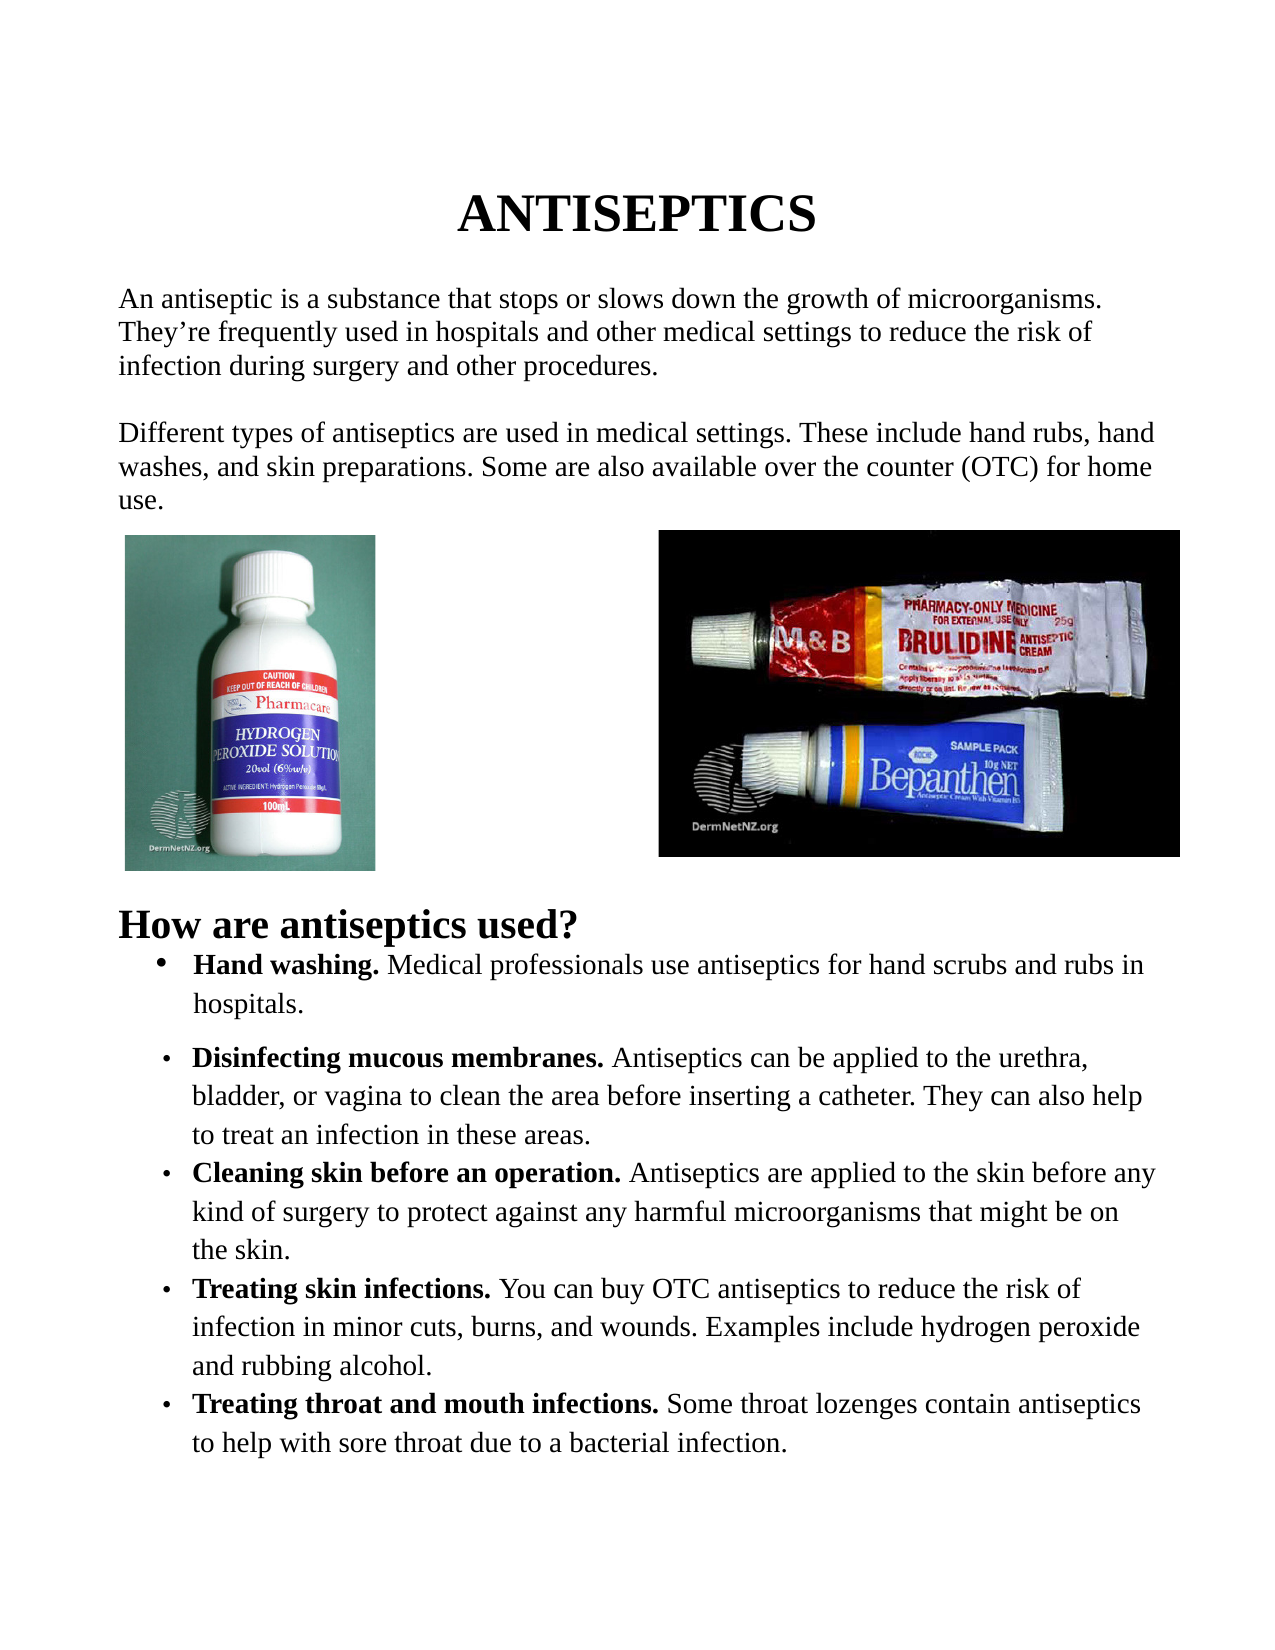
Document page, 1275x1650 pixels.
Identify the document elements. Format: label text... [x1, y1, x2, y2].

picture [124, 535, 376, 871]
text How are antiseptics used? [118, 899, 1157, 947]
list Treating skin infections. You can buy OTC antiseptics to reduce the risk of infection in minor cuts, burns, and wounds. Examples include hydrogen peroxide and rubbing alcohol. [162, 1271, 1157, 1382]
list Hand washing. Medical professionals use antiseptics for hand scrubs and rubs in hospitals. [156, 947, 1157, 1020]
text An antiseptic is a substance that stops or slows down the growth of microorganisms. They’re frequently used in hospitals and other medical settings to reduce the risk of infection during surgery and other procedures. [118, 281, 1157, 382]
list Disinfecting mucous membranes. Antiseptics can be applied to the urethra, bladder, or vagina to clean the area before inserting a catheter. They can also help to treat an infection in these areas. [162, 1040, 1157, 1150]
text Different types of antiseptics are used in medical settings. These include hand rubs, hand washes, and skin preparations. Some are also available over the counter (OTC) for home use. [118, 415, 1157, 516]
picture [658, 530, 1180, 857]
list Cleaning skin before an operation. Antiseptics are applied to the skin before any kind of surgery to protect against any harmful microorganisms that might be on the skin. [162, 1155, 1157, 1266]
text ANTISEPTICS [118, 180, 1157, 243]
list Treating throat and mouth infections. Some throat lozenges contain antiseptics to help with sore throat due to a bacterial infection. [162, 1387, 1157, 1459]
